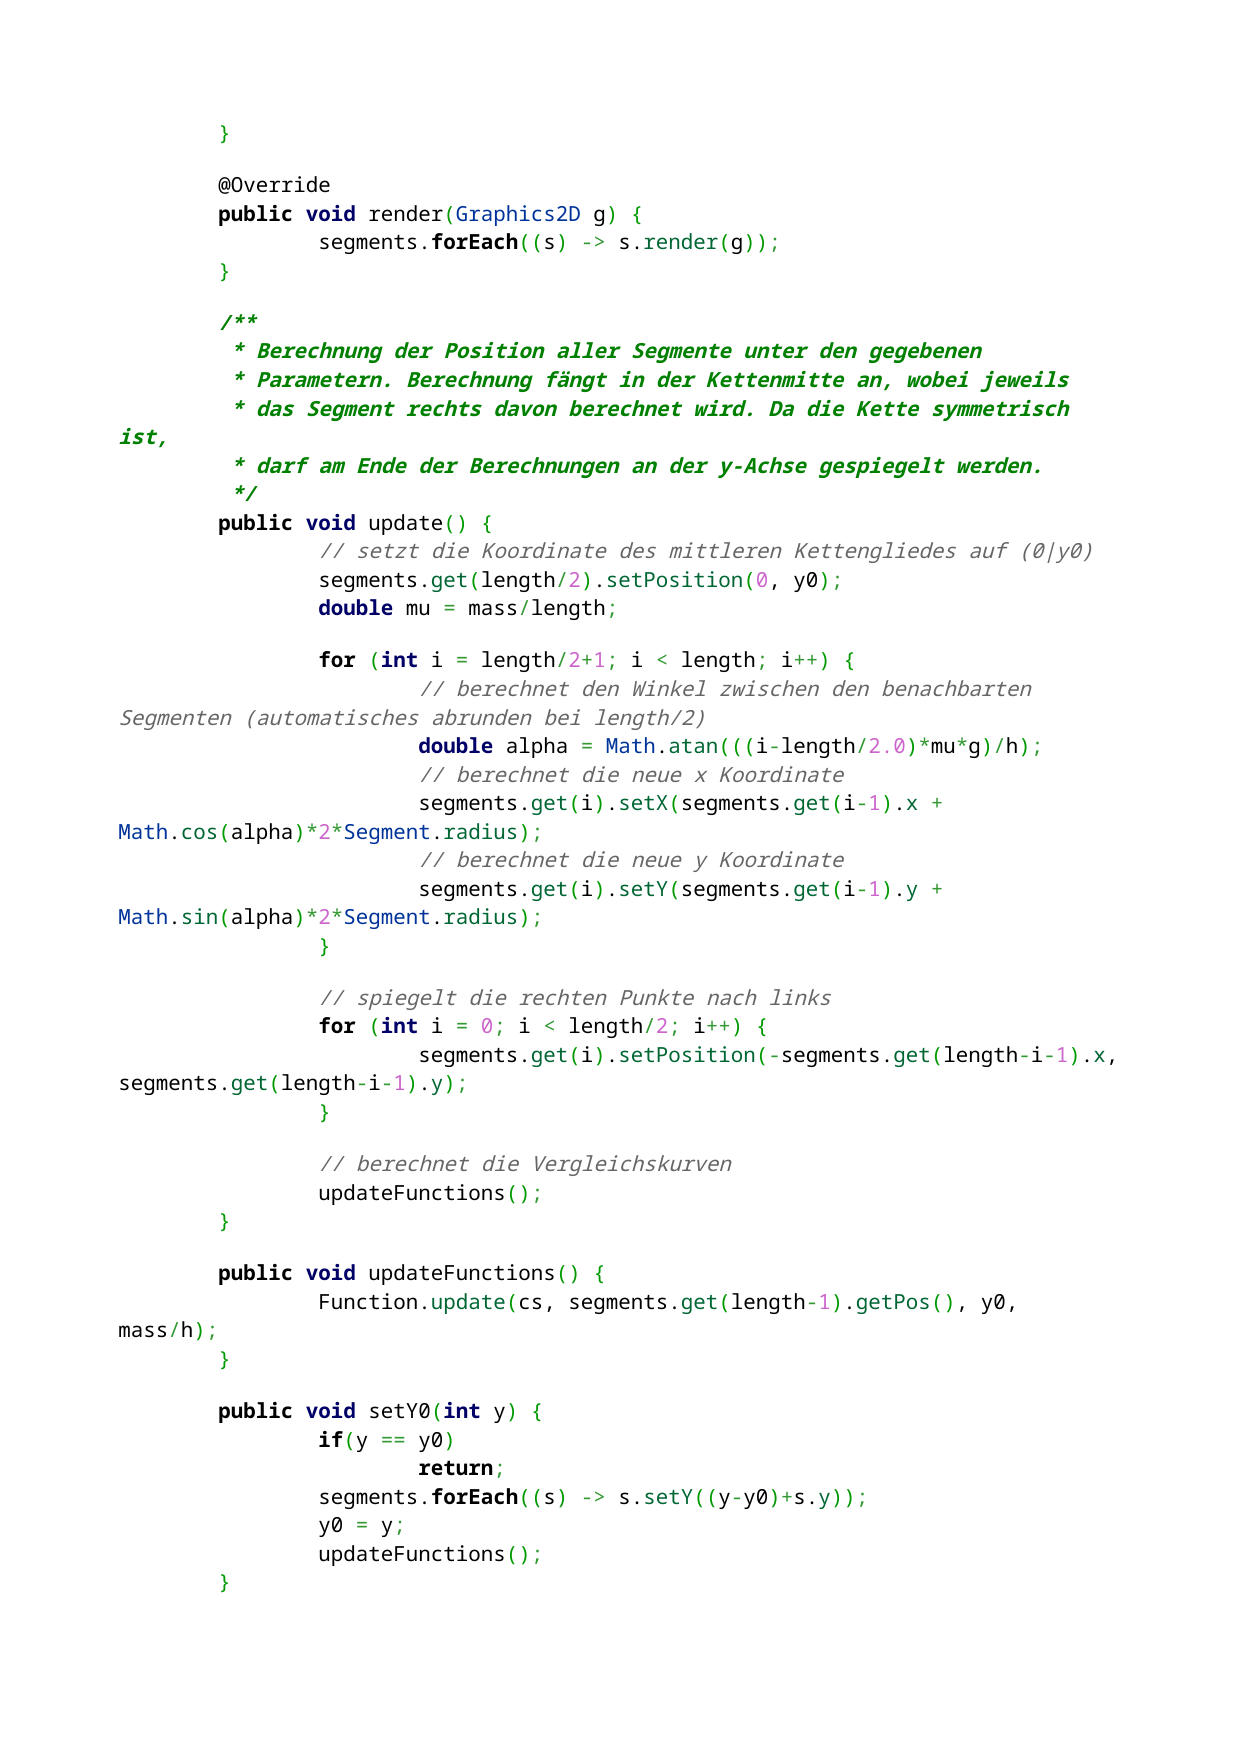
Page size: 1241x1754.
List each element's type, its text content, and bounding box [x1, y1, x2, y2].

text public void update() { [118, 508, 1122, 536]
text double mu = mass/length; [118, 593, 1122, 622]
text public void updateFunctions() { [118, 1258, 1122, 1287]
text segments.get(i).setPosition(-segments.get(length-i-1).x, segments.get(length-i-1).y); [118, 1040, 1122, 1097]
text segments.get(length/2).setPosition(0, y0); [118, 565, 1122, 593]
text updateFunctions(); [118, 1178, 1122, 1206]
text // setzt die Koordinate des mittleren Kettengliedes auf (0|y0) [118, 536, 1122, 565]
text Function.update(cs, segments.get(length-1).getPos(), y0, mass/h); [118, 1287, 1122, 1344]
text segments.get(i).setY(segments.get(i-1).y + Math.sin(alpha)*2*Segment.radius); [118, 874, 1122, 931]
text segments.get(i).setX(segments.get(i-1).x + Math.cos(alpha)*2*Segment.radius); [118, 788, 1122, 845]
text */ [118, 479, 1122, 508]
text } [118, 1206, 1122, 1235]
text // spiegelt die rechten Punkte nach links [118, 983, 1122, 1011]
text // berechnet die neue x Koordinate [118, 760, 1122, 788]
text for (int i = length/2+1; i < length; i++) { [118, 646, 1122, 674]
text * das Segment rechts davon berechnet wird. Da die Kette symmetrisch ist, [118, 394, 1122, 451]
text } [118, 931, 1122, 959]
text if(y == y0) [118, 1425, 1122, 1453]
text } [118, 1567, 1122, 1596]
text @Override [118, 170, 1122, 199]
text } [118, 1097, 1122, 1126]
text } [118, 118, 1122, 147]
text public void render(Graphics2D g) { [118, 199, 1122, 227]
text segments.forEach((s) -> s.render(g)); [118, 227, 1122, 256]
text segments.forEach((s) -> s.setY((y-y0)+s.y)); [118, 1482, 1122, 1510]
text for (int i = 0; i < length/2; i++) { [118, 1011, 1122, 1040]
text * Parametern. Berechnung fängt in der Kettenmitte an, wobei jeweils [118, 365, 1122, 394]
text * darf am Ende der Berechnungen an der y-Achse gespiegelt werden. [118, 451, 1122, 479]
text public void setY0(int y) { [118, 1396, 1122, 1425]
text updateFunctions(); [118, 1539, 1122, 1567]
text return; [118, 1453, 1122, 1482]
text } [118, 1344, 1122, 1372]
text * Berechnung der Position aller Segmente unter den gegebenen [118, 337, 1122, 365]
text // berechnet den Winkel zwischen den benachbarten Segmenten (automatisches abrunden bei length/2) [118, 674, 1122, 731]
text // berechnet die Vergleichskurven [118, 1149, 1122, 1178]
text /** [118, 308, 1122, 337]
text double alpha = Math.atan(((i-length/2.0)*mu*g)/h); [118, 731, 1122, 760]
text // berechnet die neue y Koordinate [118, 845, 1122, 874]
text } [118, 256, 1122, 284]
text y0 = y; [118, 1510, 1122, 1539]
